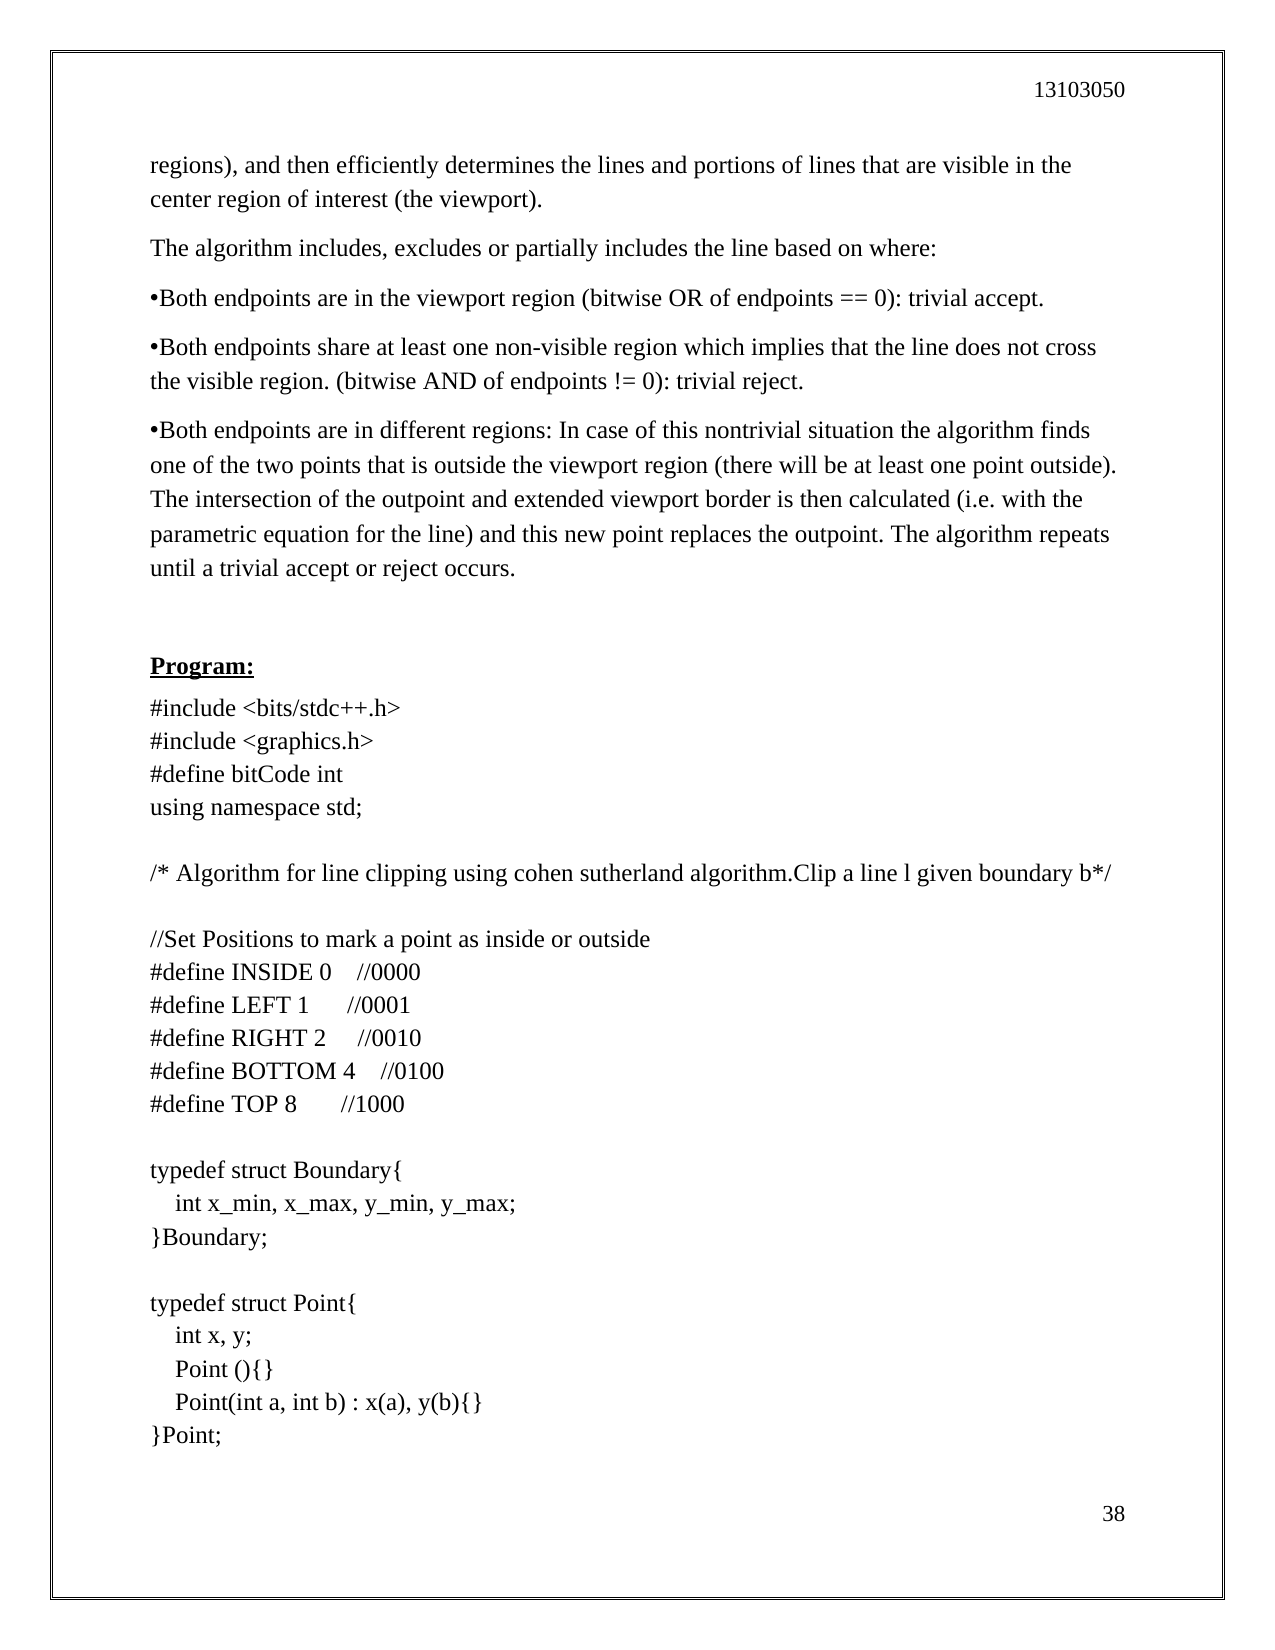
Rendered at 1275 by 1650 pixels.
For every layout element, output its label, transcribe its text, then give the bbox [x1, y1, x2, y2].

text #define BOTTOM 4 //0100 [150, 1056, 1125, 1085]
text #include <graphics.h> [150, 726, 1125, 755]
text #define TOP 8 //1000 [150, 1089, 1125, 1118]
list Both endpoints share at least one non-visible region which implies that the line does not cross the visible region. (bitwise AND of endpoints != 0): trivial reject. [150, 332, 1125, 395]
text }Point; [150, 1420, 1125, 1448]
text #include <bits/stdc++.h> [150, 693, 1125, 722]
text Point (){} [150, 1354, 1125, 1382]
text The algorithm includes, excludes or partially includes the line based on where: [150, 233, 1125, 262]
list Both endpoints are in the viewport region (bitwise OR of endpoints == 0): trivial accept. [150, 283, 1125, 311]
text #define INSIDE 0 //0000 [150, 957, 1125, 986]
text int x, y; [150, 1321, 1125, 1349]
text using namespace std; [150, 792, 1125, 821]
text #define LEFT 1 //0001 [150, 990, 1125, 1019]
text int x_min, x_max, y_min, y_max; [150, 1188, 1125, 1217]
text Point(int a, int b) : x(a), y(b){} [150, 1387, 1125, 1415]
text #define RIGHT 2 //0010 [150, 1023, 1125, 1052]
text regions), and then efficiently determines the lines and portions of lines that are visible in the center region of interest (the viewport). [150, 150, 1125, 213]
text //Set Positions to mark a point as inside or outside [150, 924, 1125, 953]
text /* Algorithm for line clipping using cohen sutherland algorithm.Clip a line l given boundary b*/ [150, 858, 1125, 887]
text #define bitCode int [150, 759, 1125, 788]
text typedef struct Point{ [150, 1288, 1125, 1316]
text Program: [150, 651, 1125, 680]
text }Boundary; [150, 1222, 1125, 1250]
list Both endpoints are in different regions: In case of this nontrivial situation the algorithm finds one of the two points that is outside the viewport region (there will be at least one point outside). The intersection of the outpoint and extended viewport border is then calculated (i.e. with the parametric equation for the line) and this new point replaces the outpoint. The algorithm repeats until a trivial accept or reject occurs. [150, 415, 1125, 582]
text typedef struct Boundary{ [150, 1156, 1125, 1184]
